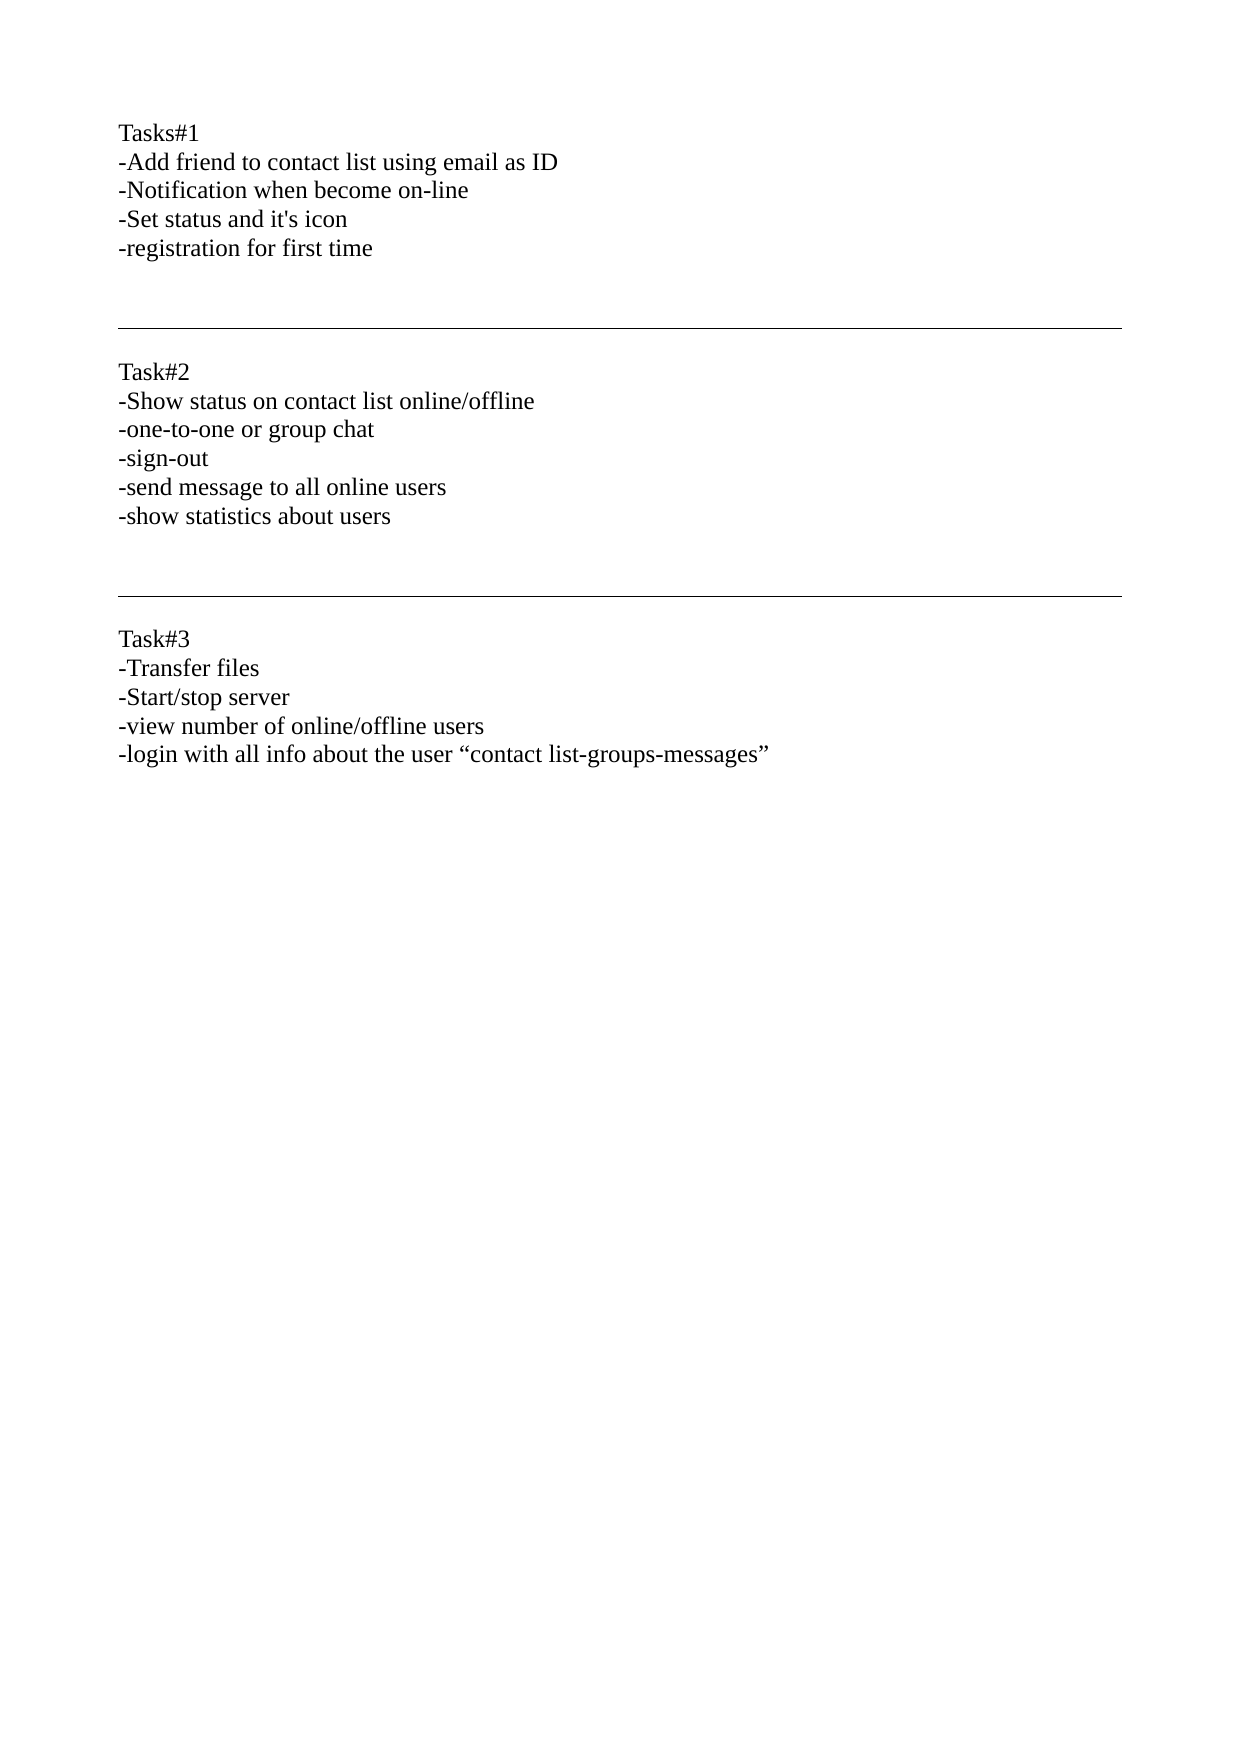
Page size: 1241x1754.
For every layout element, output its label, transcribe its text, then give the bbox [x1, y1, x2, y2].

text Task#3 [118, 624, 1122, 653]
text -show statistics about users [118, 501, 1122, 529]
text -Set status and it's icon [118, 204, 1122, 233]
text Task#2 [118, 357, 1122, 386]
text -registration for first time [118, 233, 1122, 262]
text -login with all info about the user “contact list-groups-messages” [118, 739, 1122, 768]
text -one-to-one or group chat [118, 414, 1122, 443]
text Tasks#1 [118, 118, 1122, 147]
text -Transfer files [118, 653, 1122, 682]
text -Start/stop server [118, 682, 1122, 711]
text -send message to all online users [118, 472, 1122, 501]
text -view number of online/offline users [118, 711, 1122, 739]
text -Notification when become on-line [118, 176, 1122, 204]
text -sign-out [118, 443, 1122, 472]
text -Show status on contact list online/offline [118, 386, 1122, 414]
text -Add friend to contact list using email as ID [118, 147, 1122, 176]
